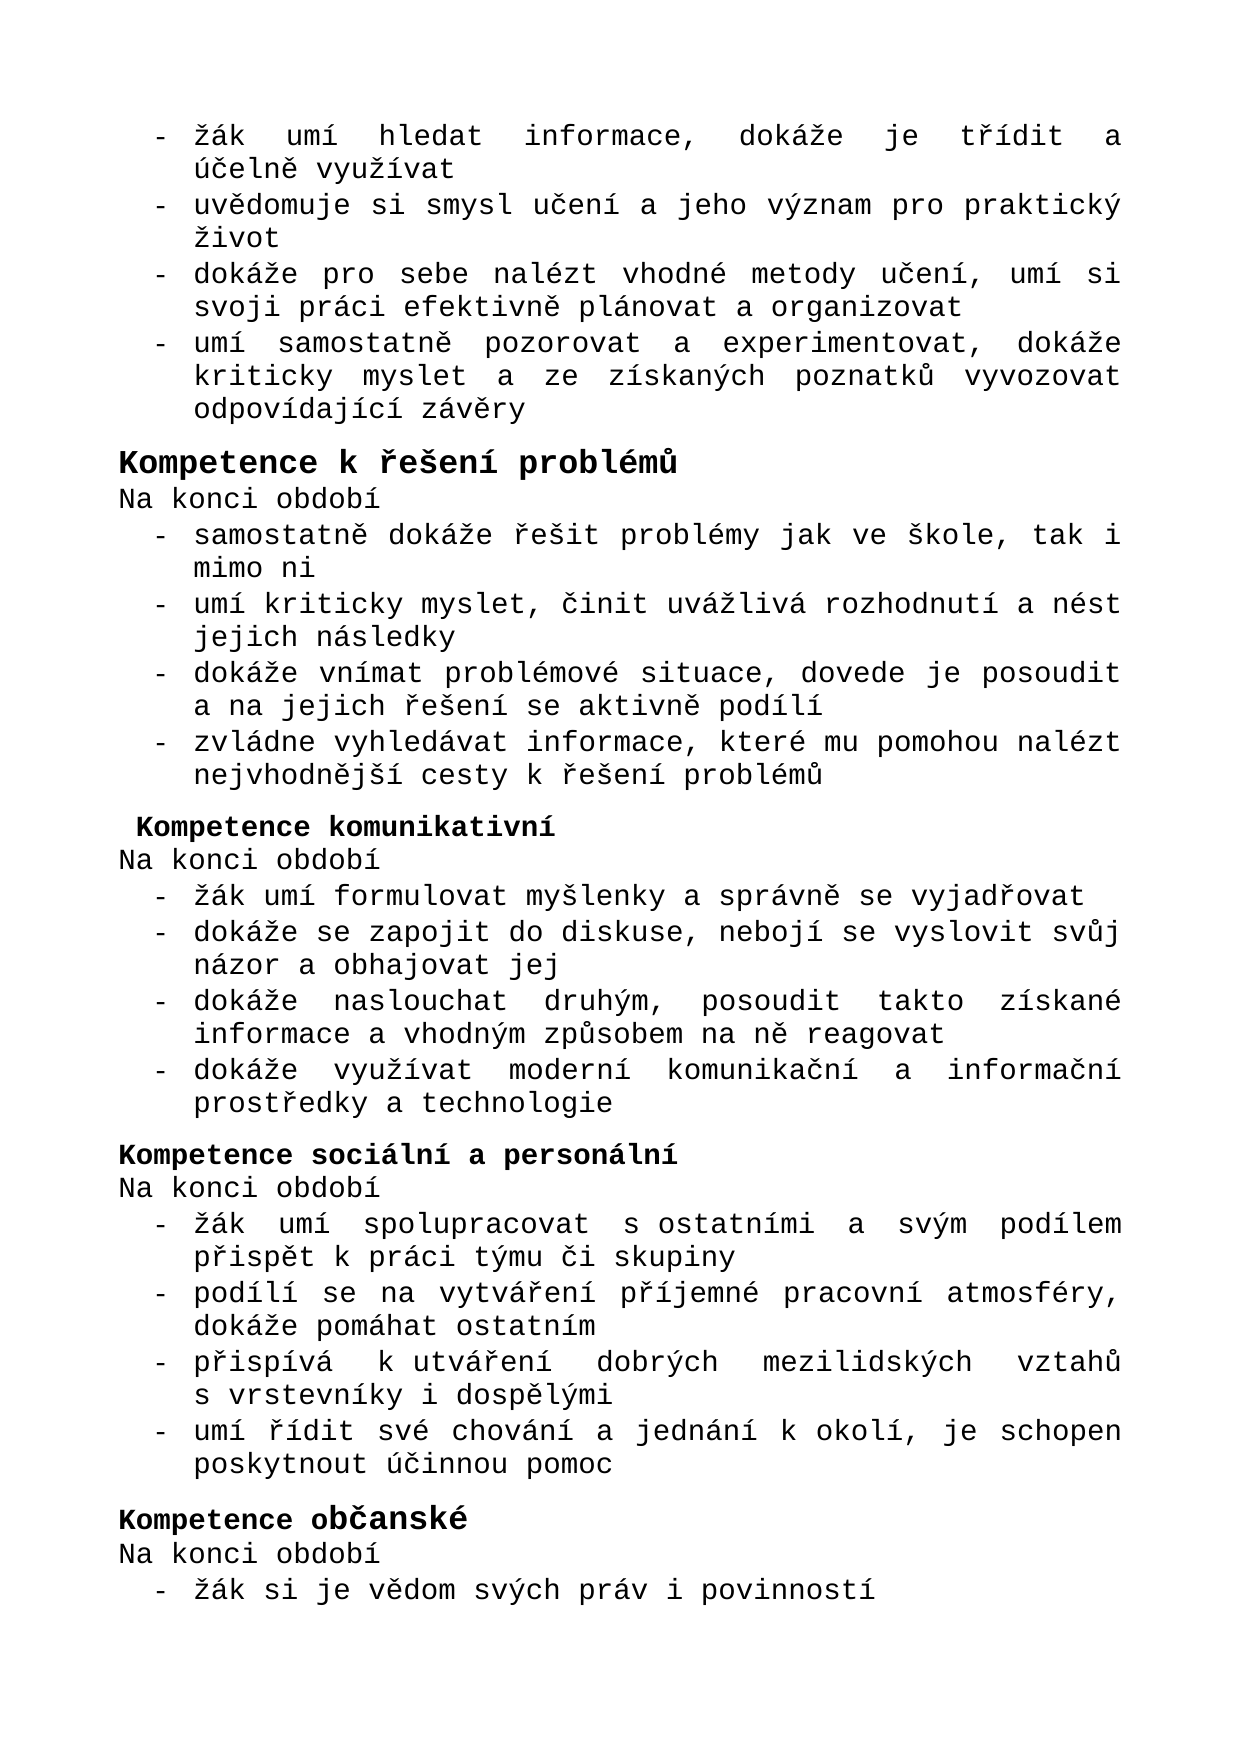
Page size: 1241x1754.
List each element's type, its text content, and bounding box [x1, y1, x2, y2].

list dokáže vnímat problémové situace, dovede je posoudit a na jejich řešení se aktivně podílí [156, 655, 1122, 724]
list samostatně dokáže řešit problémy jak ve škole, tak i mimo ni [156, 517, 1122, 586]
list dokáže naslouchat druhým, posoudit takto získané informace a vhodným způsobem na ně reagovat [156, 983, 1122, 1052]
list umí řídit své chování a jednání k okolí, je schopen poskytnout účinnou pomoc [156, 1413, 1122, 1483]
list přispívá k utváření dobrých mezilidských vztahů s vrstevníky i dospělými [156, 1344, 1122, 1413]
list uvědomuje si smysl učení a jeho význam pro praktický život [156, 187, 1122, 256]
list podílí se na vytváření příjemné pracovní atmosféry, dokáže pomáhat ostatním [156, 1275, 1122, 1344]
list žák umí hledat informace, dokáže je třídit a účelně využívat [156, 118, 1122, 187]
list dokáže využívat moderní komunikační a informační prostředky a technologie [156, 1052, 1122, 1121]
subtitle Kompetence občanské [118, 1501, 1122, 1539]
list dokáže se zapojit do diskuse, nebojí se vyslovit svůj názor a obhajovat jej [156, 914, 1122, 983]
list žák umí spolupracovat s ostatními a svým podílem přispět k práci týmu či skupiny [156, 1206, 1122, 1275]
text Na konci období [118, 845, 1122, 878]
text Na konci období [118, 484, 1122, 517]
text Na konci období [118, 1173, 1122, 1206]
subtitle Kompetence sociální a personální [118, 1140, 1122, 1173]
list umí samostatně pozorovat a experimentovat, dokáže kriticky myslet a ze získaných poznatků vyvozovat odpovídající závěry [156, 325, 1122, 427]
list žák umí formulovat myšlenky a správně se vyjadřovat [156, 878, 1122, 914]
subtitle Kompetence komunikativní [118, 812, 1122, 845]
text Na konci období [118, 1539, 1122, 1572]
subtitle Kompetence k řešení problémů [118, 446, 1122, 484]
list zvládne vyhledávat informace, které mu pomohou nalézt nejvhodnější cesty k řešení problémů [156, 724, 1122, 793]
list umí kriticky myslet, činit uvážlivá rozhodnutí a nést jejich následky [156, 586, 1122, 655]
list dokáže pro sebe nalézt vhodné metody učení, umí si svoji práci efektivně plánovat a organizovat [156, 256, 1122, 325]
list žák si je vědom svých práv i povinností [156, 1572, 1122, 1608]
